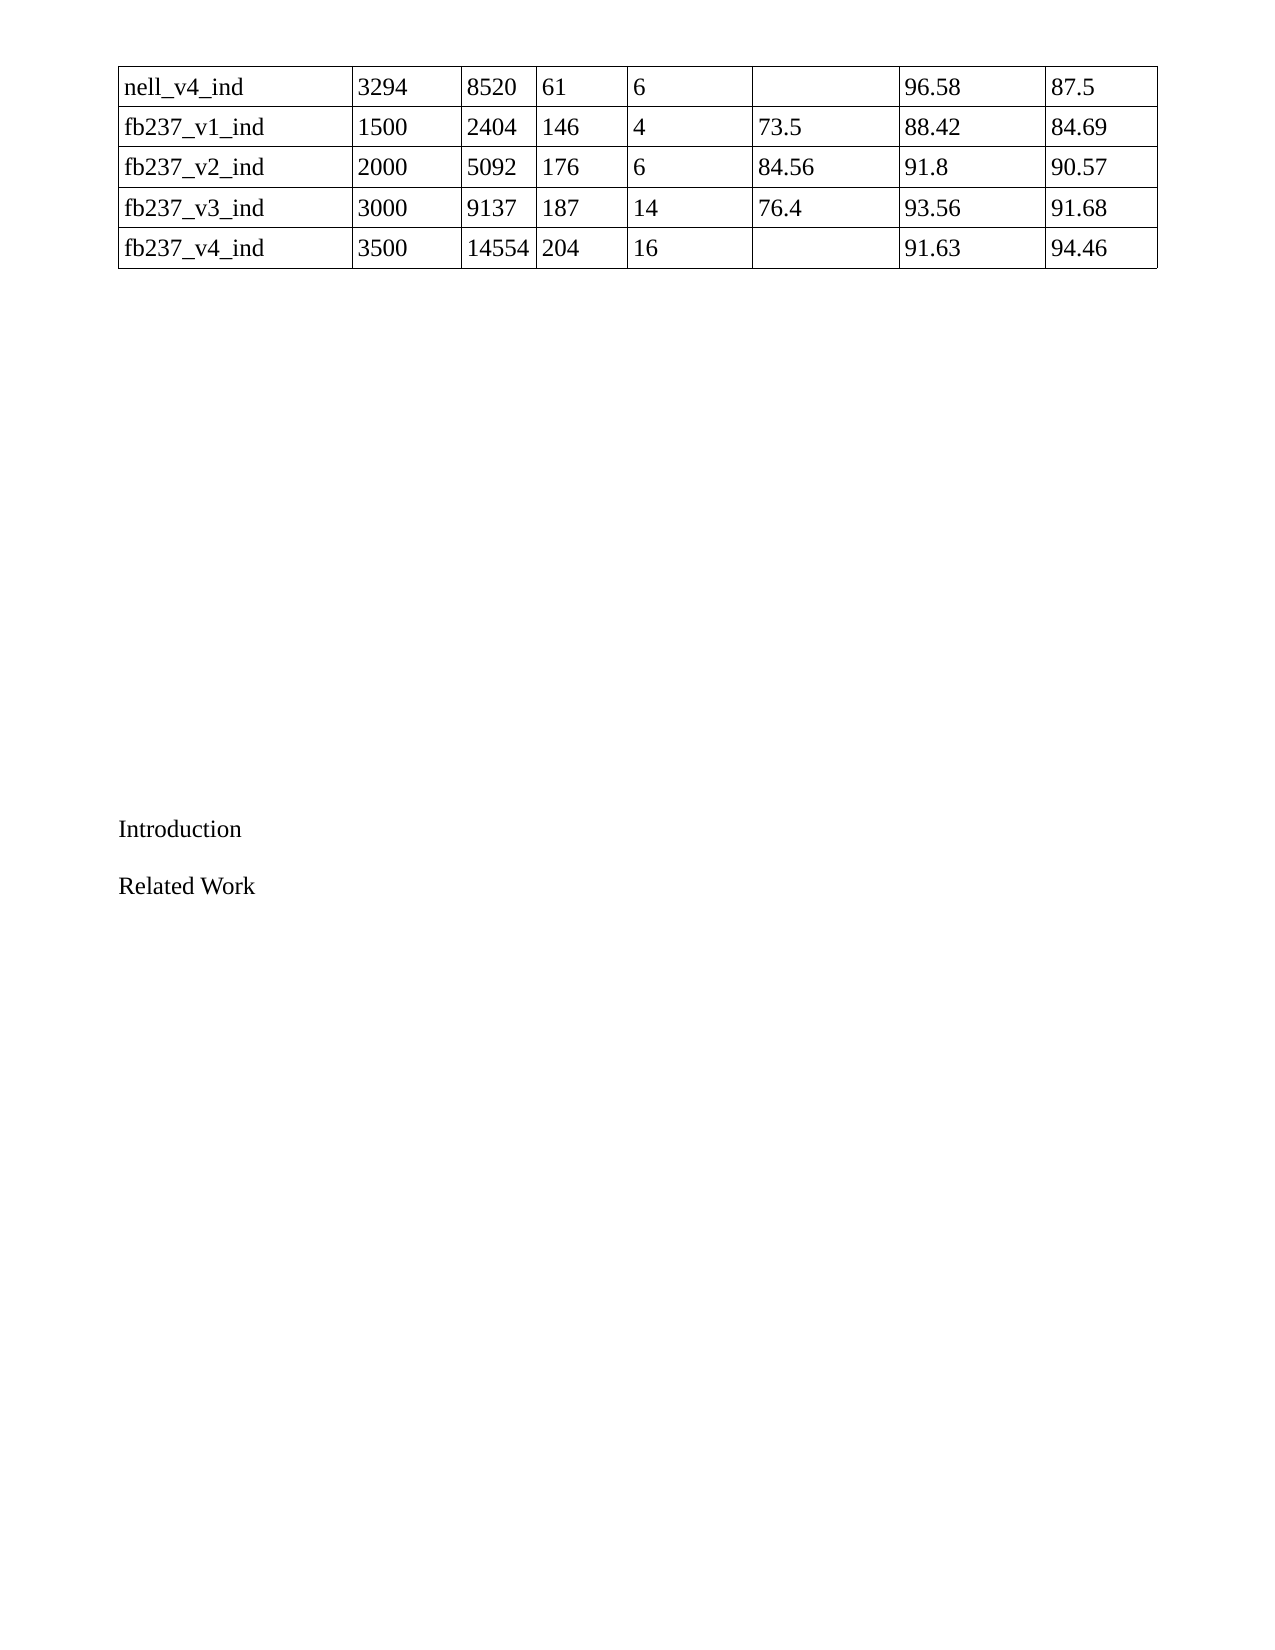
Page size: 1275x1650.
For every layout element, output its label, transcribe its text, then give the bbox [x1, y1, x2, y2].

table_cell 93.56 [900, 188, 1045, 227]
table_cell 88.42 [900, 107, 1045, 146]
table_cell 84.69 [1046, 107, 1157, 146]
table_cell 90.57 [1046, 147, 1157, 187]
table_cell 94.46 [1046, 228, 1157, 267]
table_cell fb237_v4_ind [119, 228, 352, 267]
table_cell 16 [628, 228, 752, 267]
table_cell 3294 [353, 67, 461, 106]
table_cell 6 [628, 147, 752, 187]
table_cell 96.58 [900, 67, 1045, 106]
table_cell 14 [628, 188, 752, 227]
table_cell fb237_v3_ind [119, 188, 352, 227]
table_cell nell_v4_ind [119, 67, 352, 106]
table_cell fb237_v2_ind [119, 147, 352, 187]
text Introduction [118, 814, 1157, 842]
table_cell 3000 [353, 188, 461, 227]
table_cell 6 [628, 67, 752, 106]
table_cell 61 [537, 67, 627, 106]
table_cell 4 [628, 107, 752, 146]
table_cell [753, 67, 899, 106]
table_cell 2404 [462, 107, 536, 146]
table_cell fb237_v1_ind [119, 107, 352, 146]
table_cell 14554 [462, 228, 536, 267]
table_cell 76.4 [753, 188, 899, 227]
table_cell 87.5 [1046, 67, 1157, 106]
table_cell 8520 [462, 67, 536, 106]
table_cell 187 [537, 188, 627, 227]
text Related Work [118, 871, 1157, 900]
table_cell 176 [537, 147, 627, 187]
table_cell 1500 [353, 107, 461, 146]
table_cell 84.56 [753, 147, 899, 187]
table_cell [753, 228, 899, 267]
table_cell 146 [537, 107, 627, 146]
table_cell 2000 [353, 147, 461, 187]
table_cell 73.5 [753, 107, 899, 146]
table_cell 5092 [462, 147, 536, 187]
table_cell 91.63 [900, 228, 1045, 267]
table_cell 91.8 [900, 147, 1045, 187]
table_cell 204 [537, 228, 627, 267]
table_cell 91.68 [1046, 188, 1157, 227]
table_cell 9137 [462, 188, 536, 227]
table_cell 3500 [353, 228, 461, 267]
